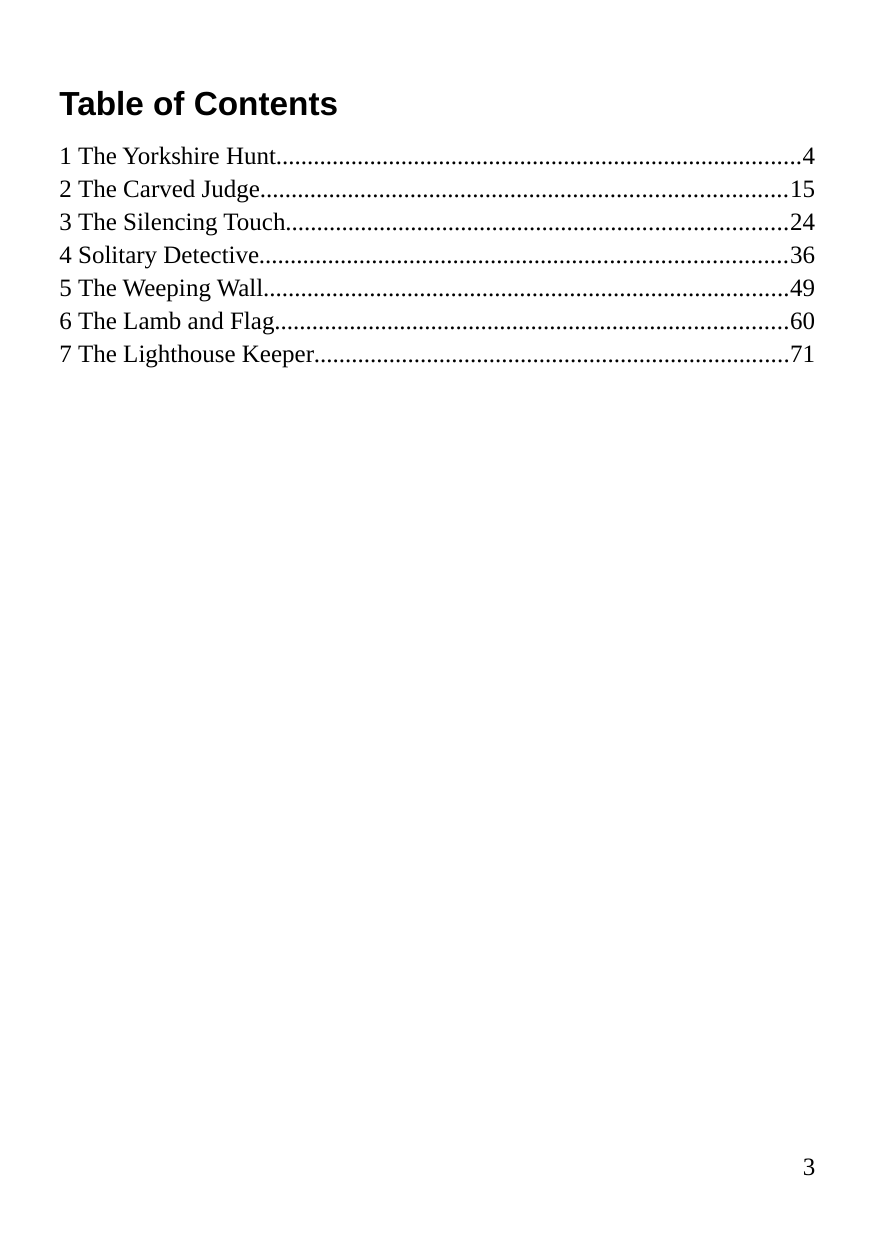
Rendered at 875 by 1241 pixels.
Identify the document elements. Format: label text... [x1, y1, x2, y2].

text 4 Solitary Detective 36 [59, 240, 815, 268]
text 5 The Weeping Wall 49 [59, 273, 815, 302]
text 6 The Lamb and Flag 60 [59, 306, 815, 334]
text 2 The Carved Judge 15 [59, 174, 815, 202]
text 3 The Silencing Touch 24 [59, 207, 815, 236]
text 1 The Yorkshire Hunt 4 [59, 141, 815, 169]
subtitle Table of Contents [59, 84, 815, 122]
text 7 The Lighthouse Keeper 71 [59, 339, 815, 368]
